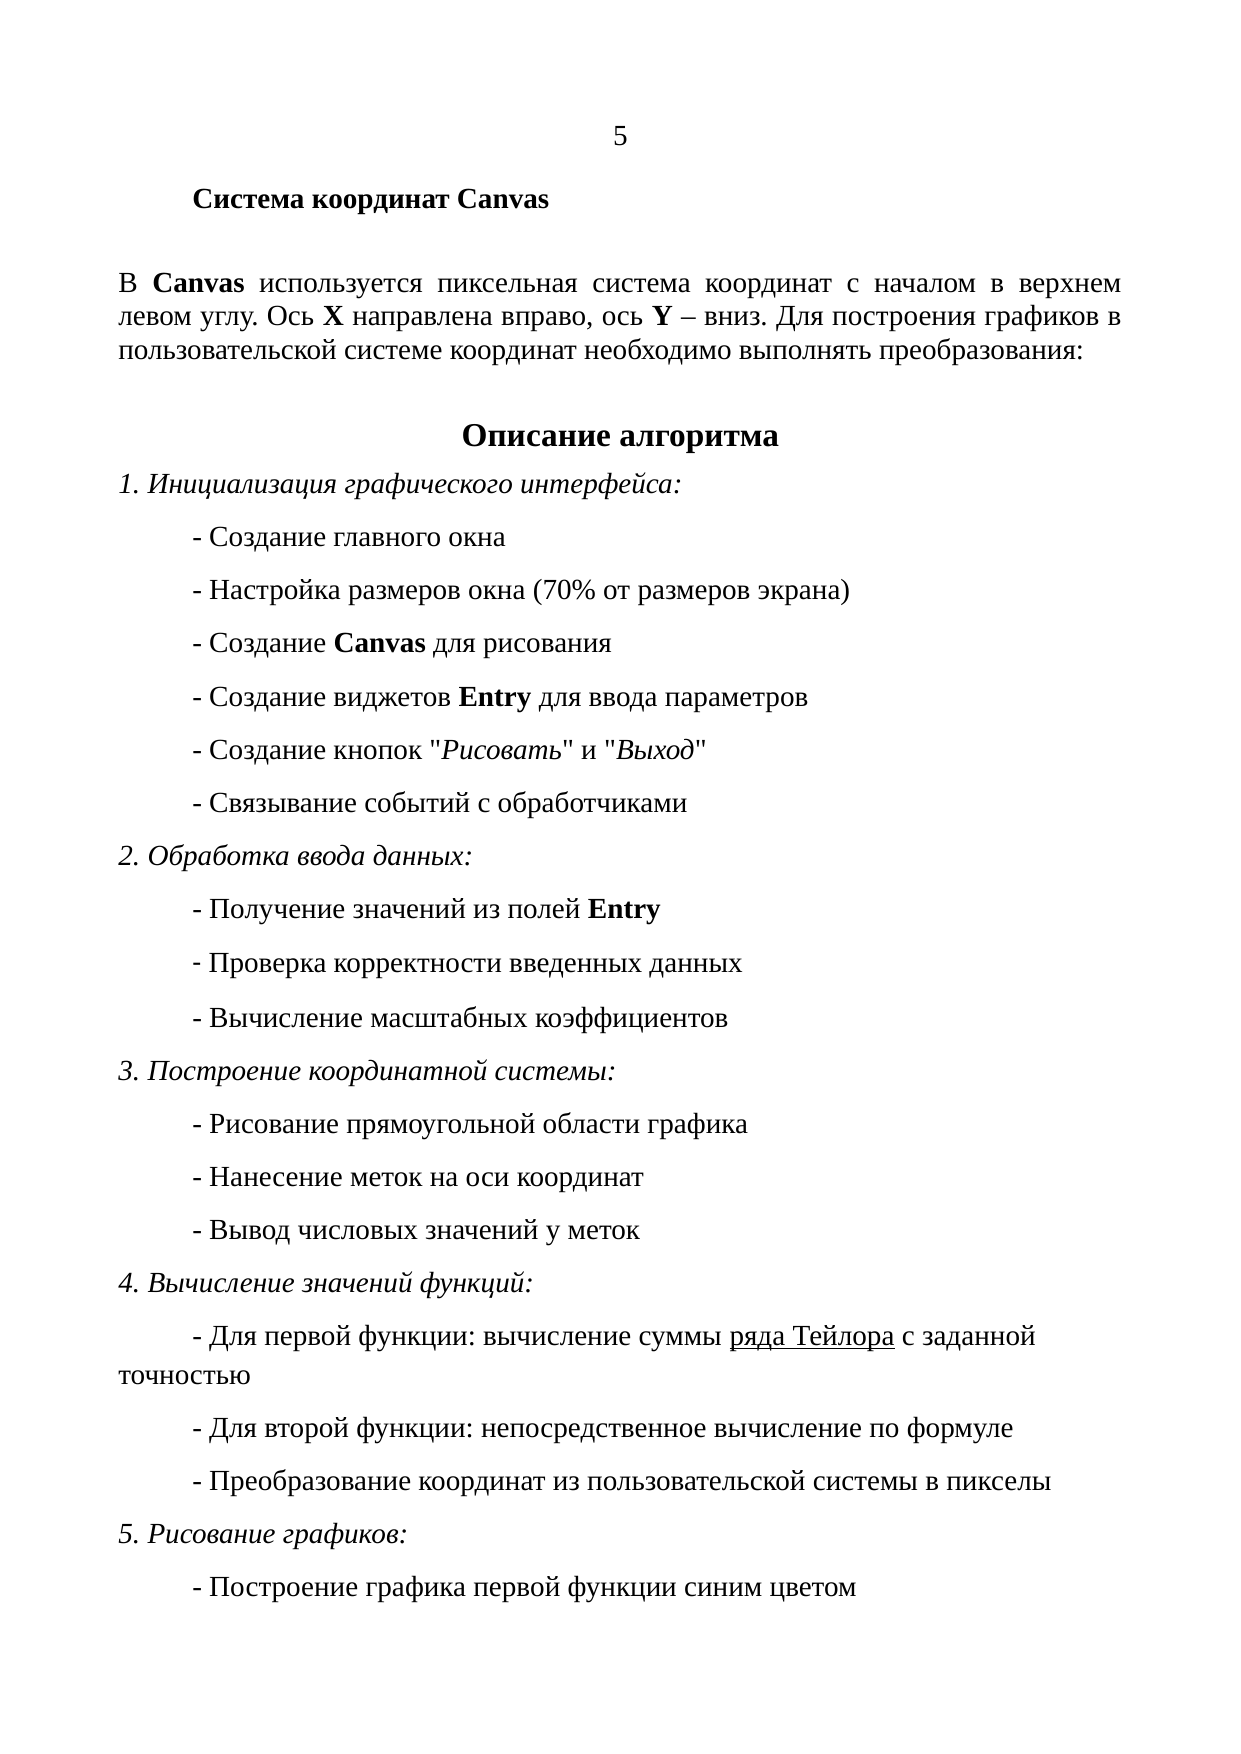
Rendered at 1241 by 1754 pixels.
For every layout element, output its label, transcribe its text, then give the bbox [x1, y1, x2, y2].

text 5. Рисование графиков: [118, 1516, 1122, 1550]
text - Рисование прямоугольной области графика [118, 1106, 1122, 1139]
text - Вывод числовых значений у меток [118, 1212, 1122, 1246]
text - Вычисление масштабных коэффициентов [118, 1000, 1122, 1033]
text - Создание кнопок "Рисовать" и "Выход" [118, 732, 1122, 765]
subtitle Описание алгоритма [118, 415, 1122, 454]
text - Проверка корректности введенных данных [118, 944, 1122, 980]
text - Связывание событий с обработчиками [118, 785, 1122, 818]
text - Создание виджетов Entry для ввода параметров [118, 679, 1122, 712]
text - Создание Canvas для рисования [118, 626, 1122, 659]
text 4. Вычисление значений функций: [118, 1265, 1122, 1299]
text - Получение значений из полей Entry [118, 891, 1122, 925]
text 1. Инициализация графического интерфейса: [118, 466, 1122, 500]
text - Построение графика первой функции синим цветом [118, 1569, 1122, 1603]
text 3. Построение координатной системы: [118, 1053, 1122, 1086]
text - Нанесение меток на оси координат [118, 1159, 1122, 1193]
text 2. Обработка ввода данных: [118, 838, 1122, 872]
text - Для первой функции: вычисление суммы ряда Тейлора с заданной точностью [118, 1318, 1122, 1391]
text - Преобразование координат из пользовательской системы в пикселы [118, 1463, 1122, 1497]
text - Для второй функции: непосредственное вычисление по формуле [118, 1410, 1122, 1444]
text - Создание главного окна [118, 519, 1122, 553]
text - Настройка размеров окна (70% от размеров экрана) [118, 572, 1122, 606]
text Система координат Canvas [118, 181, 1122, 215]
text В Canvas используется пиксельная система координат с началом в верхнем левом углу. Ось X направлена вправо, ось Y – вниз. Для построения графиков в пользовательской системе координат необходимо выполнять преобразования: [118, 265, 1122, 365]
